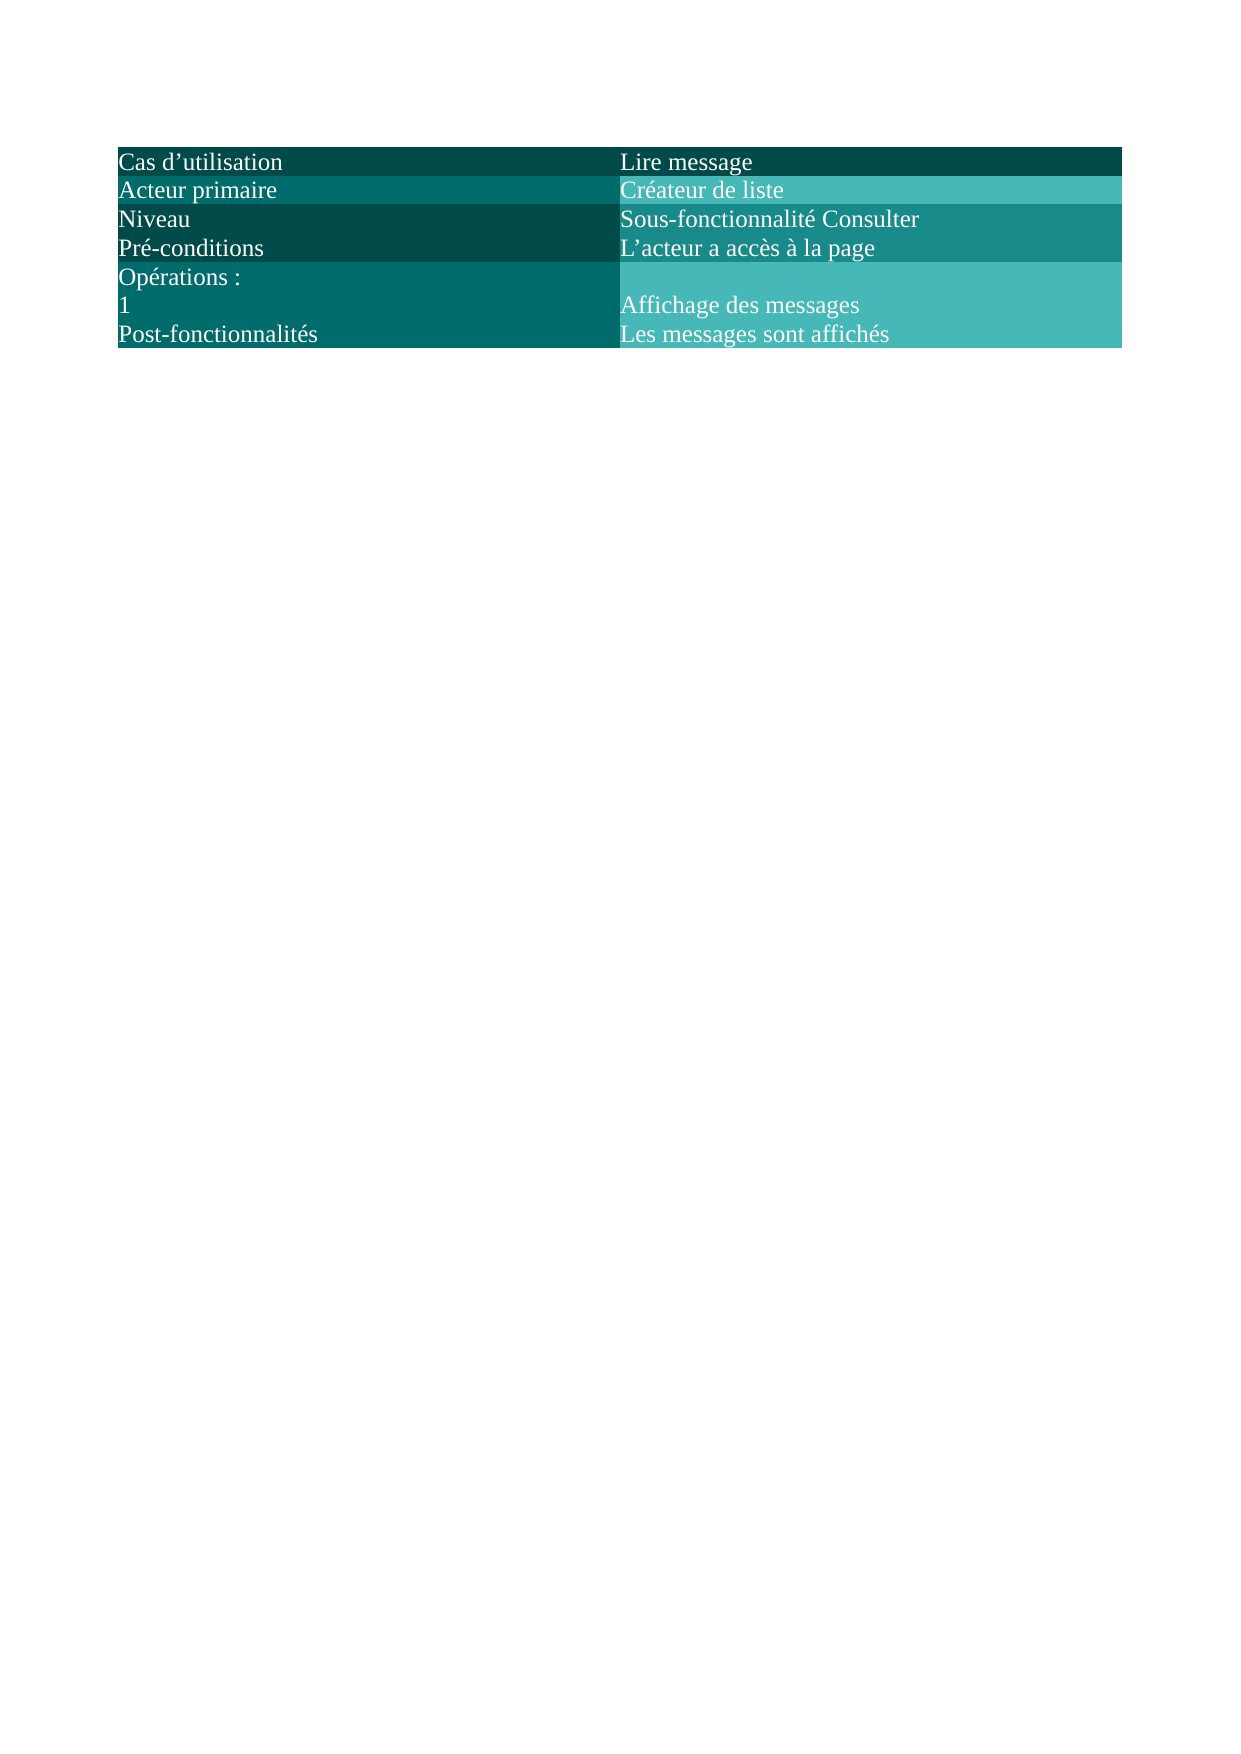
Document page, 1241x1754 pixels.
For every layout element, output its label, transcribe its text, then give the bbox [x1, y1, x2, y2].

table_cell Les messages sont affichés [620, 319, 1122, 348]
table_cell Opérations : [118, 262, 620, 291]
table_header Cas d’utilisation [118, 147, 620, 176]
table_header Lire message [620, 147, 1122, 176]
table_cell Niveau [118, 204, 620, 233]
table_cell L’acteur a accès à la page [620, 233, 1122, 262]
table_cell Acteur primaire [118, 176, 620, 204]
table_cell Créateur de liste [620, 176, 1122, 204]
table_cell Sous-fonctionnalité Consulter [620, 204, 1122, 233]
table_cell Pré-conditions [118, 233, 620, 262]
table_cell Post-fonctionnalités [118, 319, 620, 348]
table_cell [620, 262, 1122, 291]
table_cell Affichage des messages [620, 291, 1122, 319]
table_cell 1 [118, 291, 620, 319]
